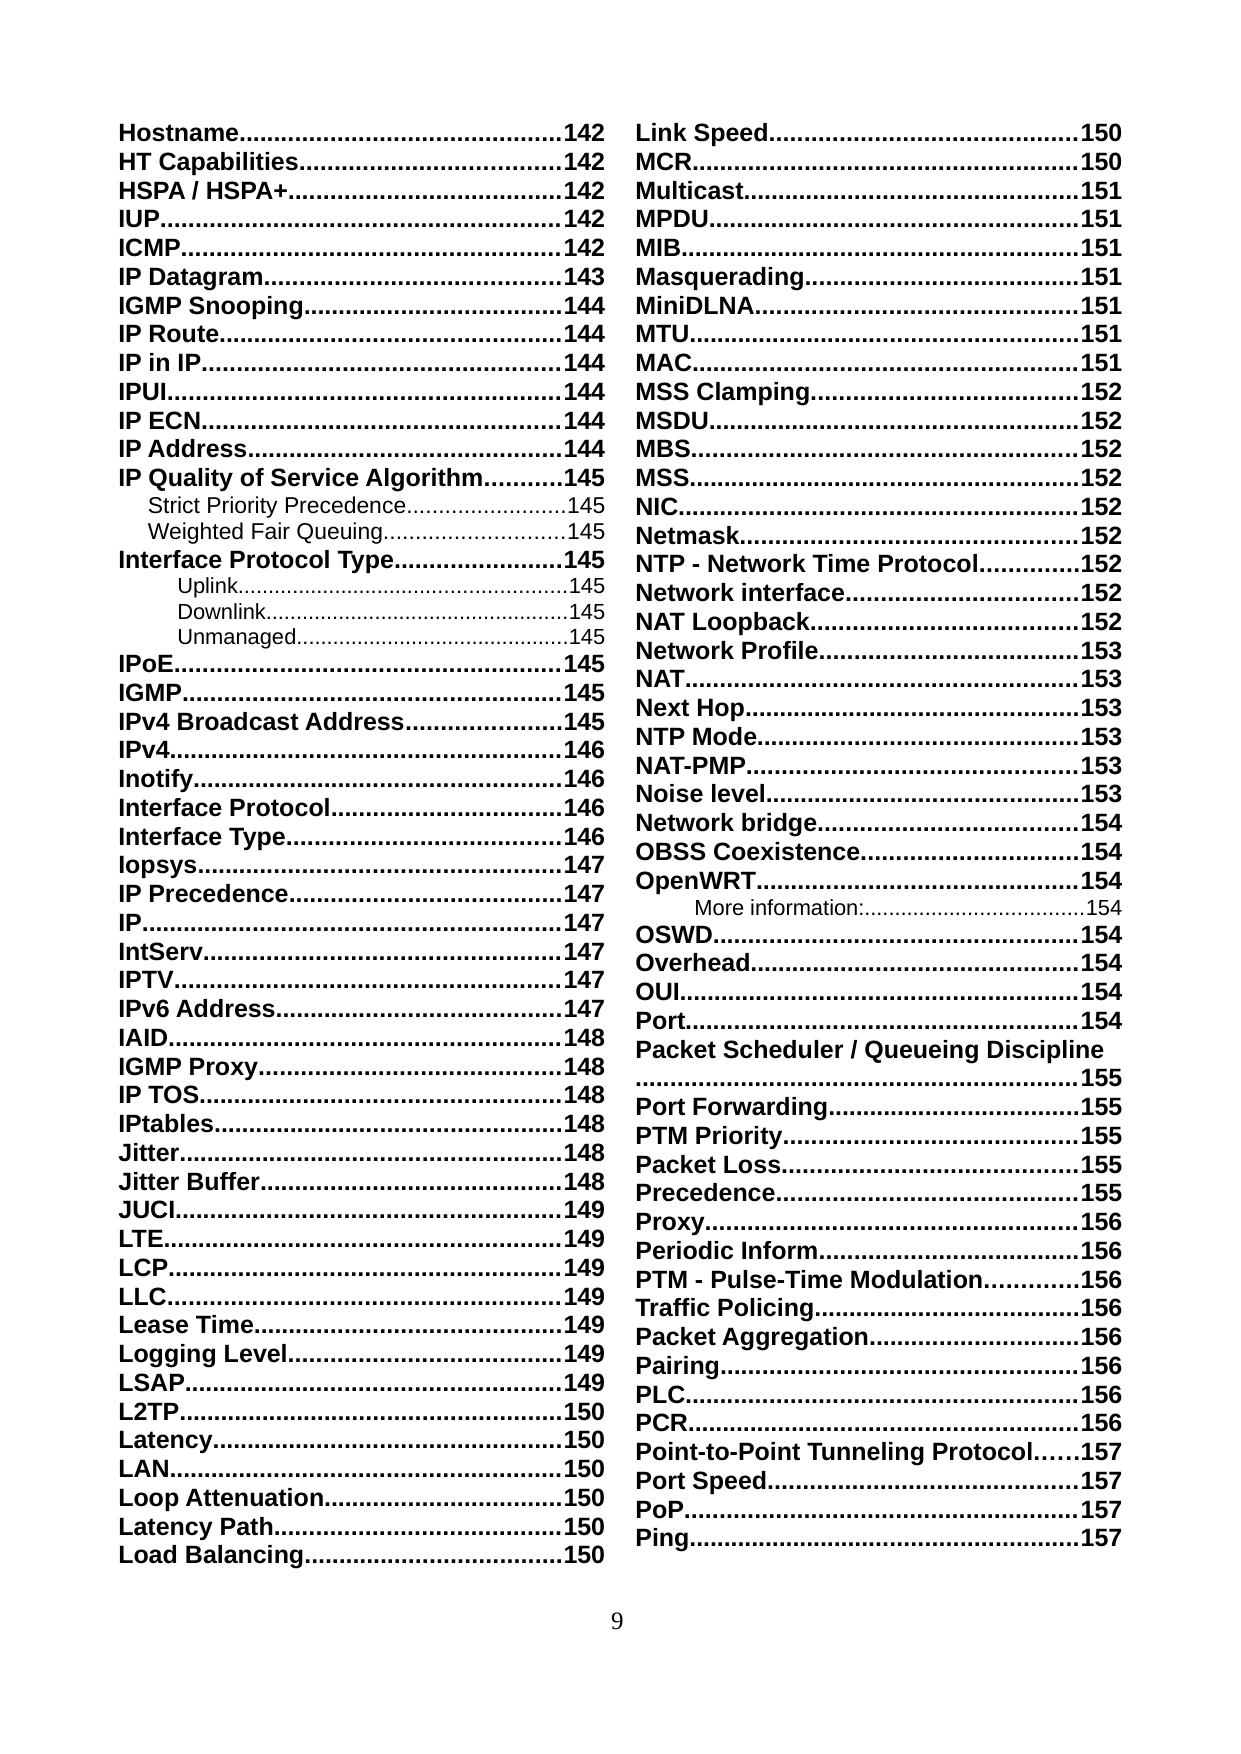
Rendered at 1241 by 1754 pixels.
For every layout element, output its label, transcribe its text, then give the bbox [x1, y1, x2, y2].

text Network interface 152 [635, 578, 1122, 607]
text Jitter 148 [118, 1138, 605, 1166]
text IP Datagram 143 [118, 262, 605, 291]
text Traffic Policing 156 [635, 1293, 1122, 1322]
text IPv4 146 [118, 735, 605, 764]
text LAN 150 [118, 1454, 605, 1483]
text IP Precedence 147 [118, 879, 605, 908]
text Packet Loss 155 [635, 1149, 1122, 1178]
text IP 147 [118, 908, 605, 936]
text IPv4 Broadcast Address 145 [118, 706, 605, 735]
text Hostname 142 [118, 118, 605, 147]
text NAT Loopback 152 [635, 607, 1122, 636]
text HSPA / HSPA+ 142 [118, 176, 605, 204]
text Logging Level 149 [118, 1339, 605, 1368]
text IGMP Snooping 144 [118, 291, 605, 319]
text Lease Time 149 [118, 1310, 605, 1339]
text Interface Type 146 [118, 821, 605, 850]
text IUP 142 [118, 204, 605, 233]
text NTP - Network Time Protocol 152 [635, 549, 1122, 578]
text IPoE 145 [118, 649, 605, 678]
text LCP 149 [118, 1253, 605, 1281]
text OUI 154 [635, 977, 1122, 1006]
text Load Balancing 150 [118, 1540, 605, 1569]
text PoP 157 [635, 1494, 1122, 1523]
text Noise level 153 [635, 779, 1122, 808]
text IGMP Proxy 148 [118, 1051, 605, 1080]
text Weighted Fair Queuing 145 [148, 518, 605, 544]
text Inotify 146 [118, 764, 605, 793]
text PTM Priority 155 [635, 1121, 1122, 1149]
text OpenWRT 154 [635, 866, 1122, 894]
text IP Route 144 [118, 319, 605, 348]
text Pairing 156 [635, 1351, 1122, 1379]
text MTU 151 [635, 319, 1122, 348]
text Proxy 156 [635, 1207, 1122, 1236]
text MSDU 152 [635, 406, 1122, 434]
text Port Speed 157 [635, 1466, 1122, 1494]
text IPv6 Address 147 [118, 994, 605, 1023]
text Latency Path 150 [118, 1511, 605, 1540]
text MAC 151 [635, 348, 1122, 377]
text IPtables 148 [118, 1109, 605, 1138]
text Latency 150 [118, 1425, 605, 1454]
text IP in IP 144 [118, 348, 605, 377]
text MCR 150 [635, 147, 1122, 176]
text NAT-PMP 153 [635, 751, 1122, 779]
text Link Speed 150 [635, 118, 1122, 147]
text NAT 153 [635, 664, 1122, 693]
text Unmanaged 145 [177, 624, 605, 649]
text Network bridge 154 [635, 808, 1122, 837]
text Multicast 151 [635, 176, 1122, 204]
text OSWD 154 [635, 919, 1122, 948]
text Jitter Buffer 148 [118, 1166, 605, 1195]
text Packet Scheduler / Queueing Discipline 155 [635, 1034, 1122, 1092]
text LTE 149 [118, 1224, 605, 1253]
text HT Capabilities 142 [118, 147, 605, 176]
text Loop Attenuation 150 [118, 1483, 605, 1511]
text IP Address 144 [118, 434, 605, 463]
text LLC 149 [118, 1281, 605, 1310]
text NTP Mode 153 [635, 722, 1122, 751]
text MPDU 151 [635, 204, 1122, 233]
text Precedence 155 [635, 1178, 1122, 1207]
text NIC 152 [635, 492, 1122, 521]
text Masquerading 151 [635, 262, 1122, 291]
text JUCI 149 [118, 1195, 605, 1224]
text IPUI 144 [118, 377, 605, 406]
text ICMP 142 [118, 233, 605, 262]
text Next Hop 153 [635, 693, 1122, 722]
text Interface Protocol 146 [118, 793, 605, 821]
text Ping 157 [635, 1523, 1122, 1552]
text IP Quality of Service Algorithm 145 [118, 463, 605, 492]
text MSS Clamping 152 [635, 377, 1122, 406]
text Interface Protocol Type 145 [118, 544, 605, 573]
text Iopsys 147 [118, 850, 605, 879]
text MiniDLNA 151 [635, 291, 1122, 319]
text More information: 154 [694, 894, 1122, 919]
text OBSS Coexistence 154 [635, 837, 1122, 866]
text Network Profile 153 [635, 636, 1122, 664]
text IPTV 147 [118, 965, 605, 994]
text LSAP 149 [118, 1368, 605, 1396]
text Port 154 [635, 1006, 1122, 1034]
text Netmask 152 [635, 521, 1122, 549]
text Downlink 145 [177, 598, 605, 624]
text Overhead 154 [635, 948, 1122, 977]
text IAID 148 [118, 1023, 605, 1051]
text Periodic Inform 156 [635, 1236, 1122, 1264]
text IGMP 145 [118, 678, 605, 706]
text IP TOS 148 [118, 1080, 605, 1109]
text IP ECN 144 [118, 406, 605, 434]
text PTM - Pulse-Time Modulation 156 [635, 1264, 1122, 1293]
text Packet Aggregation 156 [635, 1322, 1122, 1351]
text PLC 156 [635, 1379, 1122, 1408]
text Port Forwarding 155 [635, 1092, 1122, 1121]
text IntServ 147 [118, 936, 605, 965]
text L2TP 150 [118, 1396, 605, 1425]
text Strict Priority Precedence 145 [148, 492, 605, 518]
text Point-to-Point Tunneling Protocol 157 [635, 1437, 1122, 1466]
text PCR 156 [635, 1408, 1122, 1437]
text MIB 151 [635, 233, 1122, 262]
text MBS 152 [635, 434, 1122, 463]
text MSS 152 [635, 463, 1122, 492]
text Uplink 145 [177, 573, 605, 598]
